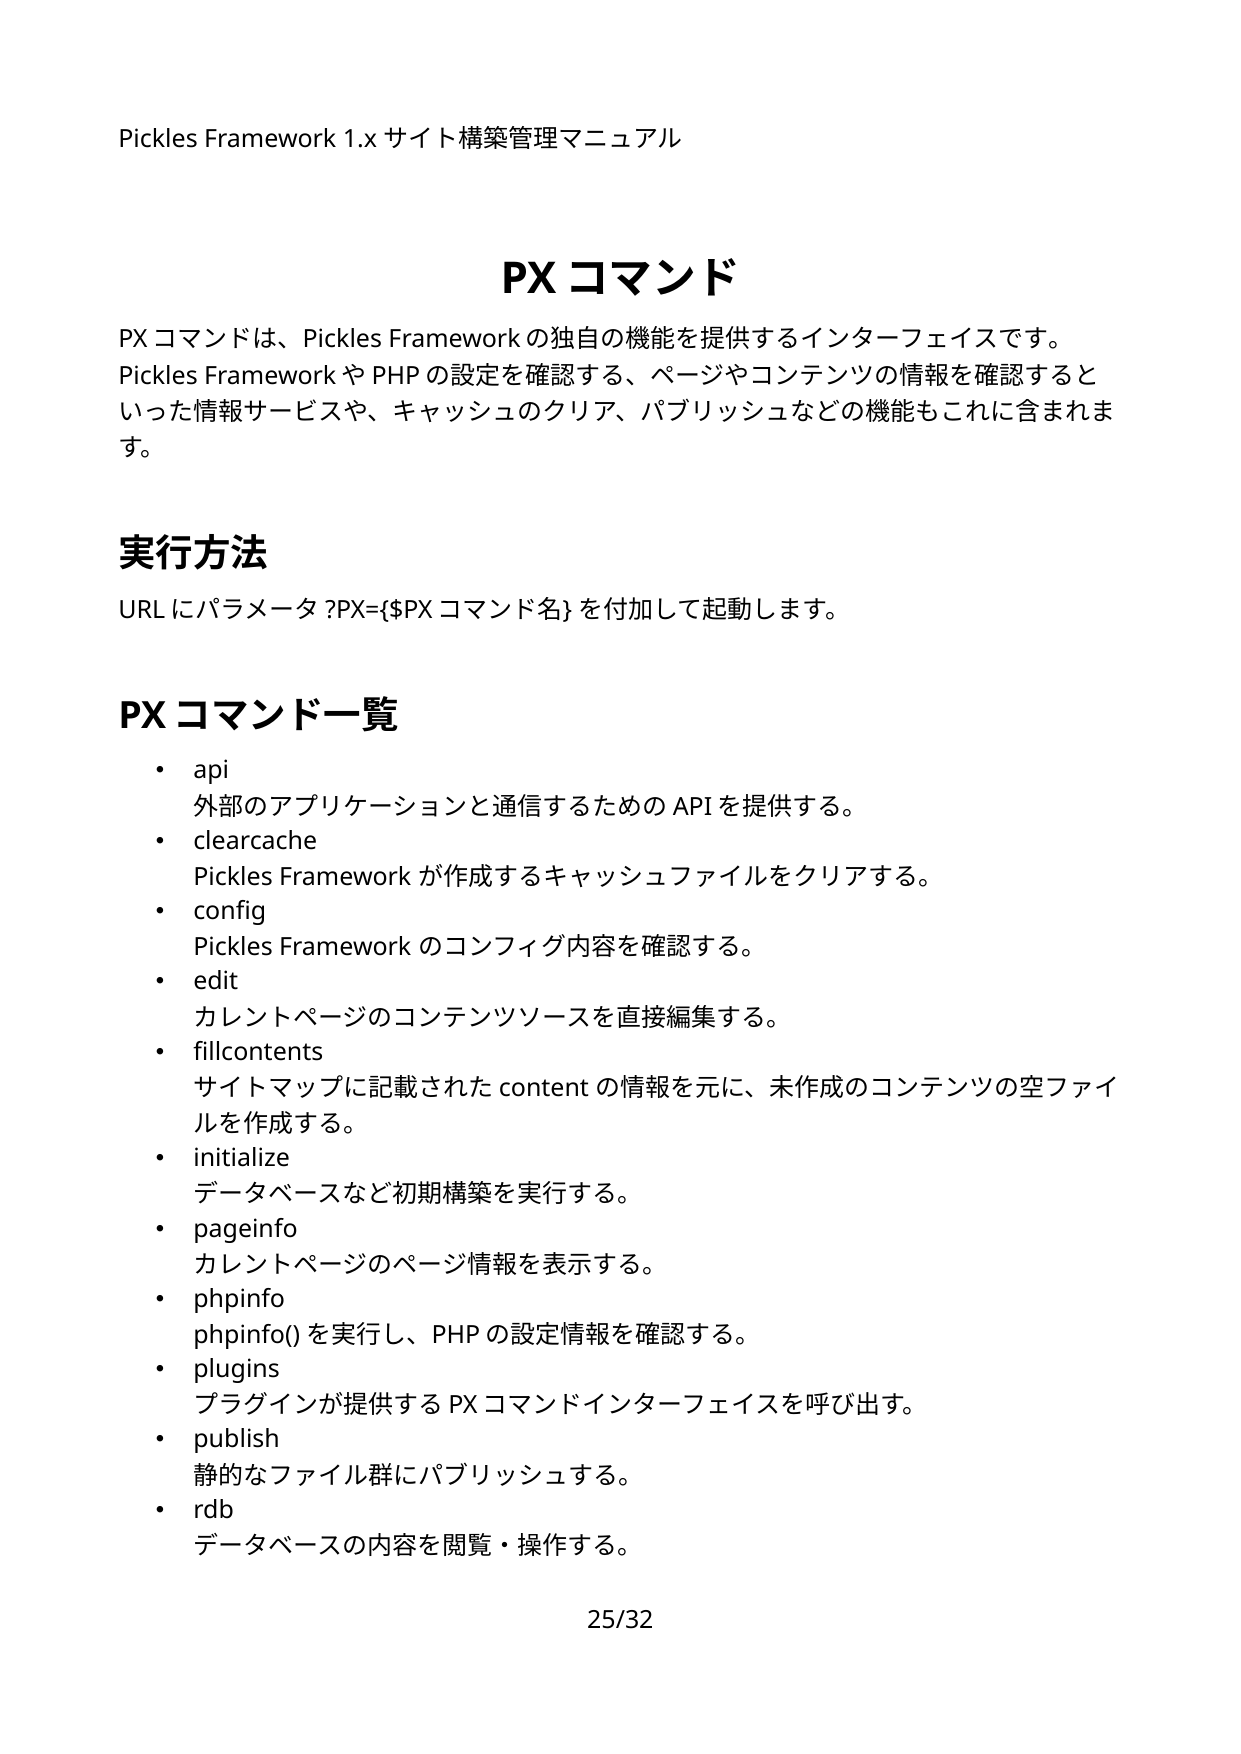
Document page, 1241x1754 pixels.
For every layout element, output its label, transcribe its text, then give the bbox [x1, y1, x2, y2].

list edit カレントページのコンテンツソースを直接編集する。 [156, 963, 1122, 1033]
subtitle PXコマンド一覧 [118, 685, 1122, 739]
list fillcontents サイトマップに記載された content の情報を元に、未作成のコンテンツの空ファイルを作成する。 [156, 1033, 1122, 1140]
list config Pickles Framework のコンフィグ内容を確認する。 [156, 893, 1122, 963]
list publish 静的なファイル群にパブリッシュする。 [156, 1421, 1122, 1491]
list initialize データベースなど初期構築を実行する。 [156, 1140, 1122, 1210]
subtitle PXコマンド [118, 243, 1122, 306]
list api 外部のアプリケーションと通信するためのAPIを提供する。 [156, 752, 1122, 822]
list clearcache Pickles Framework が作成するキャッシュファイルをクリアする。 [156, 822, 1122, 893]
subtitle 実行方法 [118, 523, 1122, 577]
text PXコマンドは、Pickles Frameworkの独自の機能を提供するインターフェイスです。Pickles FrameworkやPHPの設定を確認する、ページやコンテンツの情報を確認するといった情報サービスや、キャッシュのクリア、パブリッシュなどの機能もこれに含まれます。 [118, 319, 1122, 464]
list pageinfo カレントページのページ情報を表示する。 [156, 1210, 1122, 1281]
text URLにパラメータ ?PX={$PXコマンド名} を付加して起動します。 [118, 590, 1122, 626]
list rdb データベースの内容を閲覧・操作する。 [156, 1491, 1122, 1562]
list phpinfo phpinfo() を実行し、PHPの設定情報を確認する。 [156, 1281, 1122, 1351]
list plugins プラグインが提供するPXコマンドインターフェイスを呼び出す。 [156, 1351, 1122, 1421]
